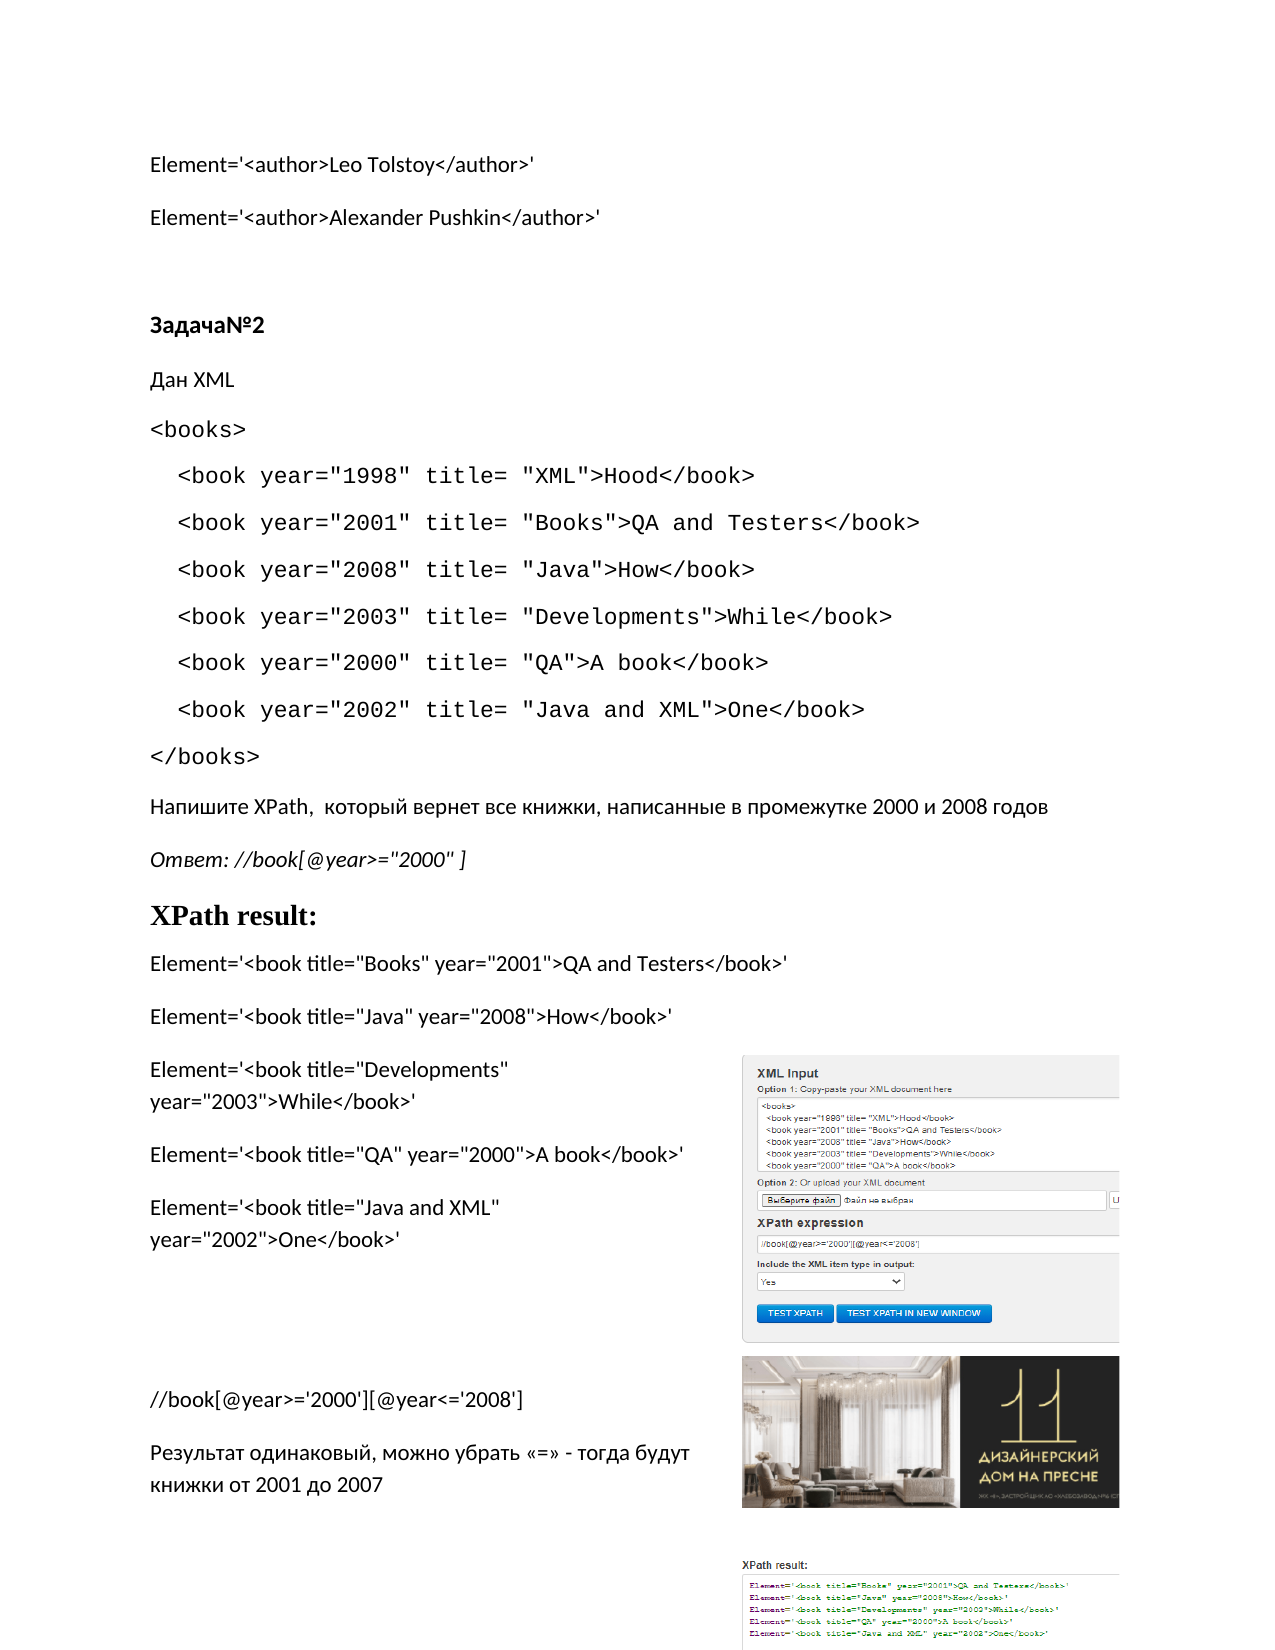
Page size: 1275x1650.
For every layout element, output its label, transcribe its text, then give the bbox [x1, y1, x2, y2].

text Напишите XPath, который вернет все книжки, написанные в промежутке 2000 и 2008 годов [150, 792, 1125, 820]
text Element='<book title="Books" year="2001">QA and Testers</book>' [150, 949, 1125, 977]
text Ответ: //book[@year>="2000" ] [150, 845, 1125, 873]
text <book year="1998" title= "XML">Hood</book> [150, 465, 1125, 491]
text Результат одинаковый, можно убрать «=» - тогда будут книжки от 2001 до 2007 [150, 1438, 740, 1498]
text Element='<book title="QA" year="2000">A book</book>' [150, 1140, 740, 1168]
text Задача№2 [150, 309, 1125, 339]
text <book year="2003" title= "Developments">While</book> [150, 605, 1125, 631]
text Element='<book title="Developments" year="2003">While</book>' [150, 1055, 740, 1115]
text Дан XML [150, 365, 1125, 393]
text </books> [150, 745, 1125, 771]
text <book year="2000" title= "QA">A book</book> [150, 652, 1125, 678]
text <book year="2002" title= "Java and XML">One</book> [150, 698, 1125, 724]
text Element='<author>Leo Tolstoy</author>' [150, 150, 1125, 178]
text <books> [150, 418, 1125, 444]
picture [740, 1055, 1120, 1650]
text Element='<book title="Java and XML" year="2002">One</book>' [150, 1193, 740, 1254]
text <book year="2008" title= "Java">How</book> [150, 558, 1125, 584]
subtitle XPath result: [150, 898, 1125, 932]
text Element='<author>Alexander Pushkin</author>' [150, 203, 1125, 231]
text Element='<book title="Java" year="2008">How</book>' [150, 1002, 1125, 1030]
text //book[@year>='2000'][@year<='2008'] [150, 1385, 740, 1413]
text <book year="2001" title= "Books">QA and Testers</book> [150, 511, 1125, 537]
